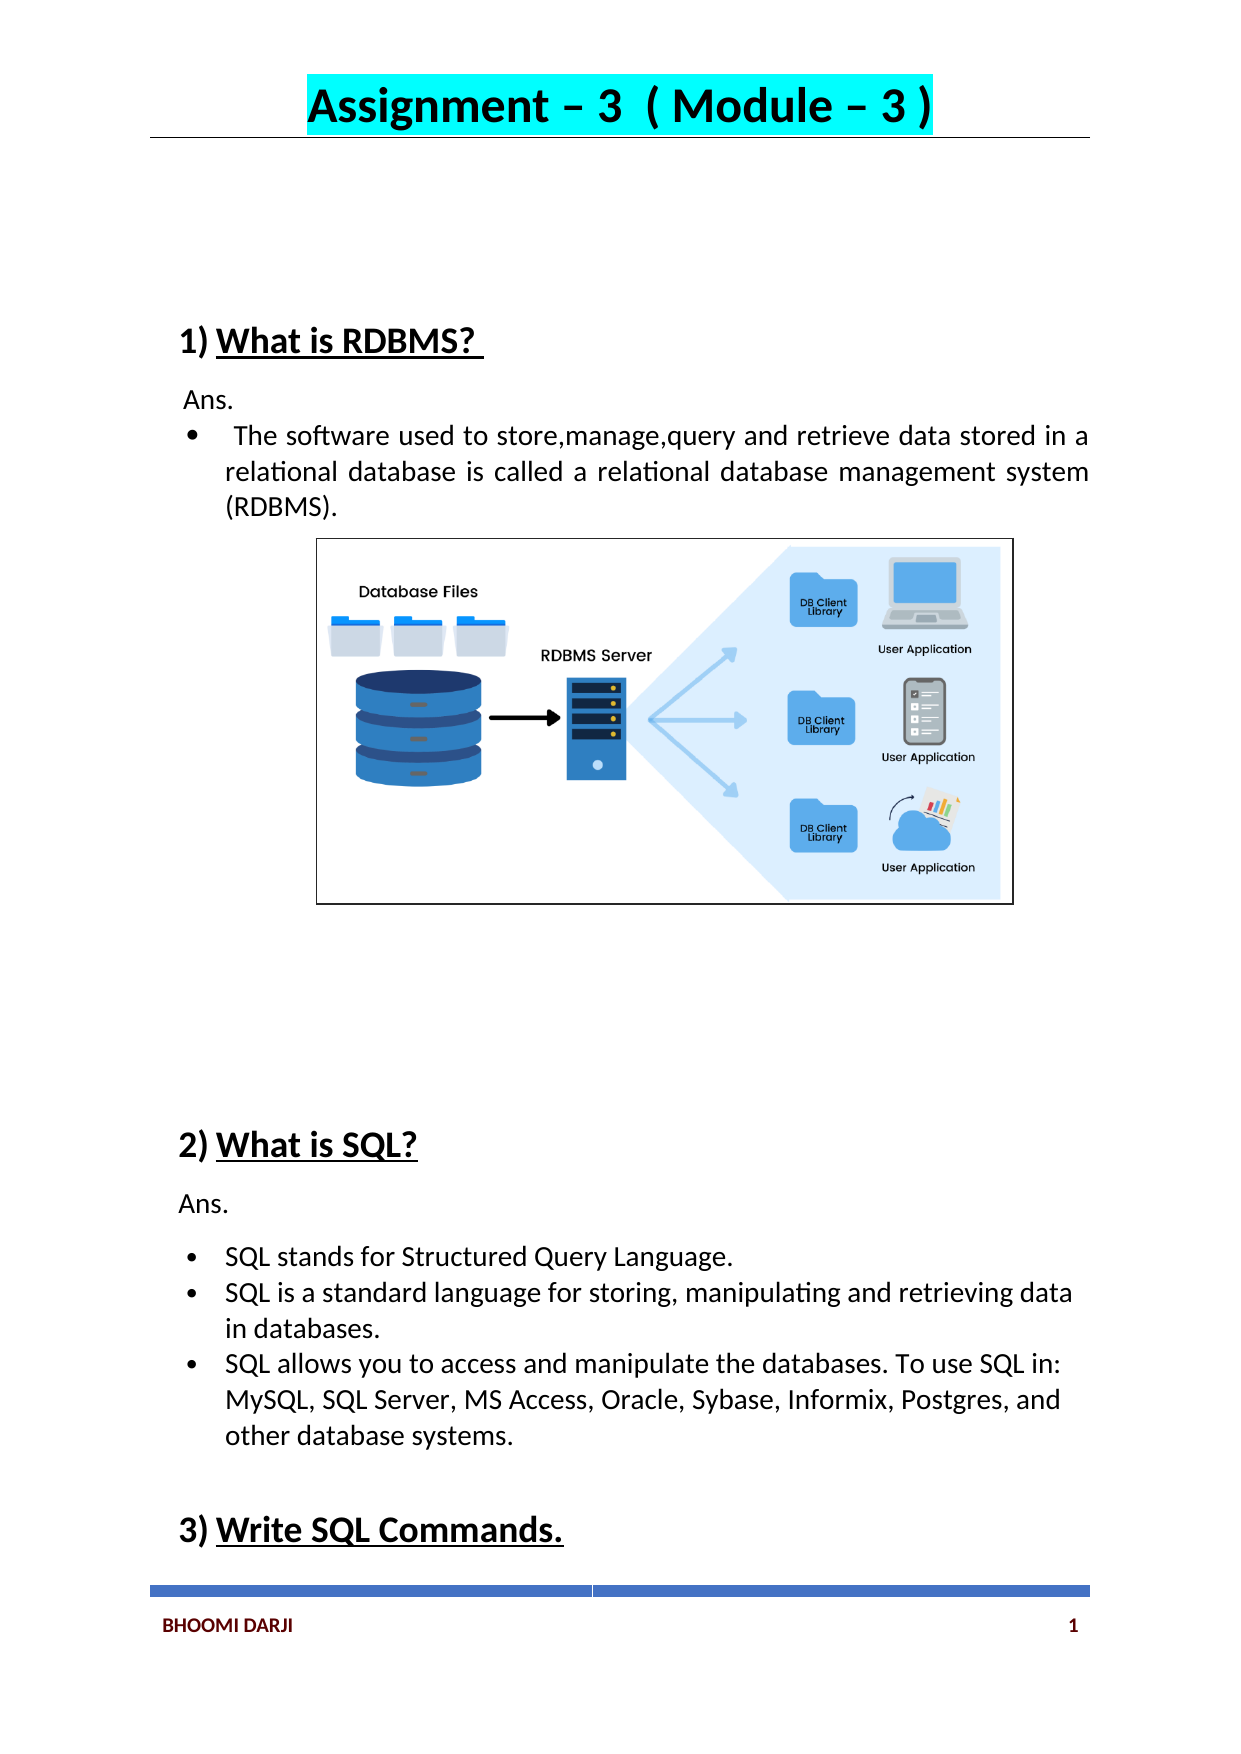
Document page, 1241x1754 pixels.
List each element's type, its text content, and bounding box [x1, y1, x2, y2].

list What is SQL? [178, 1121, 1090, 1166]
list The software used to store,manage,query and retrieve data stored in a relational database is called a relational database management system (RDBMS). [187, 417, 1090, 524]
text Ans. [150, 381, 1090, 417]
list SQL stands for Structured Query Language. [187, 1238, 1090, 1274]
list What is RDBMS? [178, 317, 1090, 363]
list SQL allows you to access and manipulate the databases. To use SQL in: MySQL, SQL Server, MS Access, Oracle, Sybase, Informix, Postgres, and other database systems. [187, 1345, 1090, 1452]
text Ans. [178, 1185, 1090, 1220]
list SQL is a standard language for storing, manipulating and retrieving data in databases. [187, 1274, 1090, 1345]
list Write SQL Commands. [178, 1506, 1090, 1552]
text Assignment – 3 ( Module – 3 ) [150, 74, 1090, 137]
